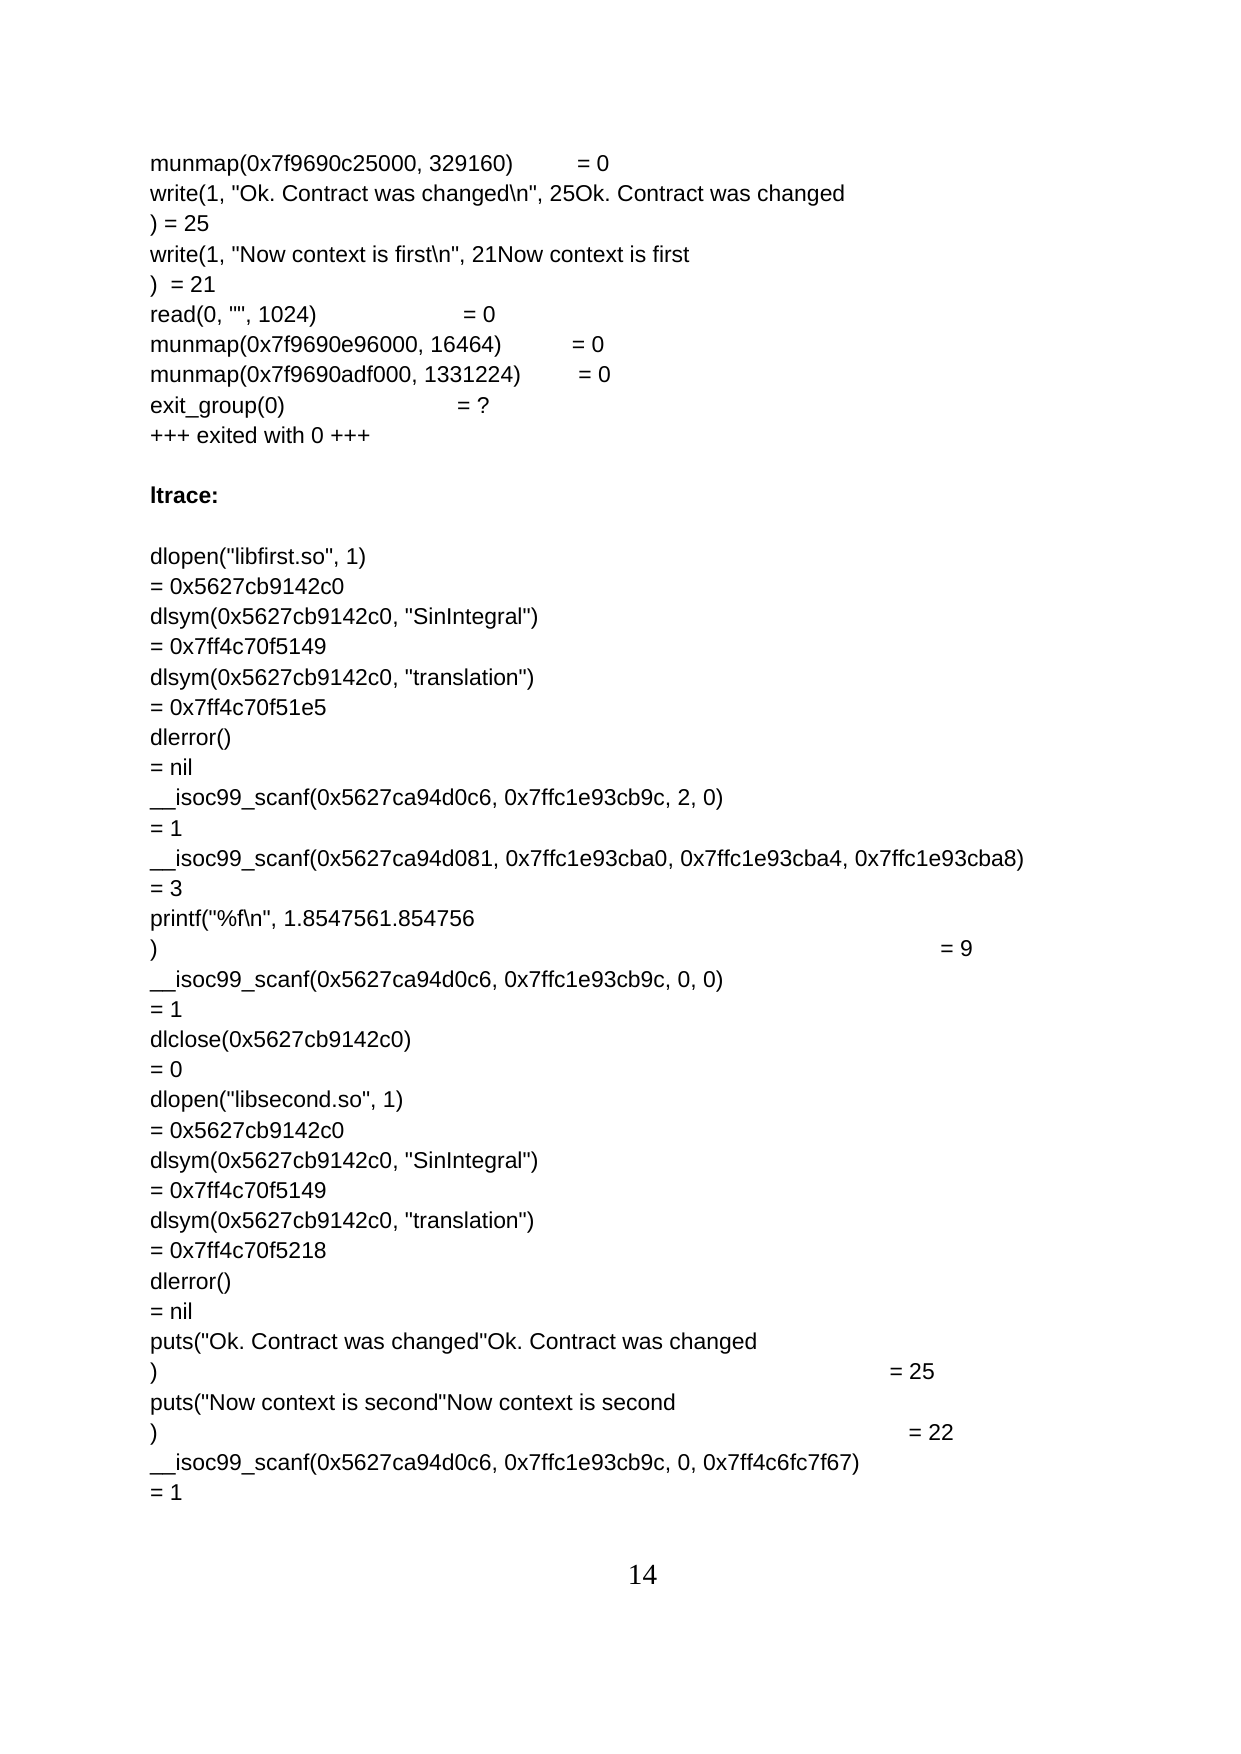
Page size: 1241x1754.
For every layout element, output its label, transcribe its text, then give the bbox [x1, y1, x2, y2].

text puts("Ok. Contract was changed"Ok. Contract was changed [150, 1328, 1091, 1354]
text dlsym(0x5627cb9142c0, "SinIntegral") = 0x7ff4c70f5149 [150, 603, 1091, 660]
text munmap(0x7f9690e96000, 16464) = 0 [150, 331, 1091, 358]
text ) = 25 [150, 210, 1091, 237]
text ) = 21 [150, 271, 1091, 297]
text dlerror() = nil [150, 724, 1091, 781]
text +++ exited with 0 +++ [150, 422, 1091, 448]
text __isoc99_scanf(0x5627ca94d081, 0x7ffc1e93cba0, 0x7ffc1e93cba4, 0x7ffc1e93cba8) = 3 [150, 845, 1091, 901]
text printf("%f\n", 1.8547561.854756 [150, 905, 1091, 932]
text __isoc99_scanf(0x5627ca94d0c6, 0x7ffc1e93cb9c, 0, 0) = 1 [150, 966, 1091, 1022]
text dlopen("libfirst.so", 1) = 0x5627cb9142c0 [150, 543, 1091, 599]
text ) = 22 [150, 1419, 1091, 1445]
text __isoc99_scanf(0x5627ca94d0c6, 0x7ffc1e93cb9c, 0, 0x7ff4c6fc7f67) = 1 [150, 1449, 1091, 1506]
text read(0, "", 1024) = 0 [150, 301, 1091, 327]
text puts("Now context is second"Now context is second [150, 1388, 1091, 1415]
text write(1, "Now context is first\n", 21Now context is first [150, 241, 1091, 267]
text munmap(0x7f9690adf000, 1331224) = 0 [150, 361, 1091, 388]
text dlerror() = nil [150, 1268, 1091, 1324]
text dlopen("libsecond.so", 1) = 0x5627cb9142c0 [150, 1086, 1091, 1143]
text ) = 25 [150, 1358, 1091, 1385]
text ) = 9 [150, 935, 1091, 962]
text dlsym(0x5627cb9142c0, "translation") = 0x7ff4c70f5218 [150, 1207, 1091, 1264]
text dlsym(0x5627cb9142c0, "SinIntegral") = 0x7ff4c70f5149 [150, 1147, 1091, 1203]
text exit_group(0) = ? [150, 392, 1091, 418]
text dlsym(0x5627cb9142c0, "translation") = 0x7ff4c70f51e5 [150, 663, 1091, 720]
text dlclose(0x5627cb9142c0) = 0 [150, 1026, 1091, 1083]
text write(1, "Ok. Contract was changed\n", 25Ok. Contract was changed [150, 180, 1091, 207]
text munmap(0x7f9690c25000, 329160) = 0 [150, 150, 1091, 176]
text ltrace: [150, 482, 1091, 509]
text __isoc99_scanf(0x5627ca94d0c6, 0x7ffc1e93cb9c, 2, 0) = 1 [150, 784, 1091, 841]
